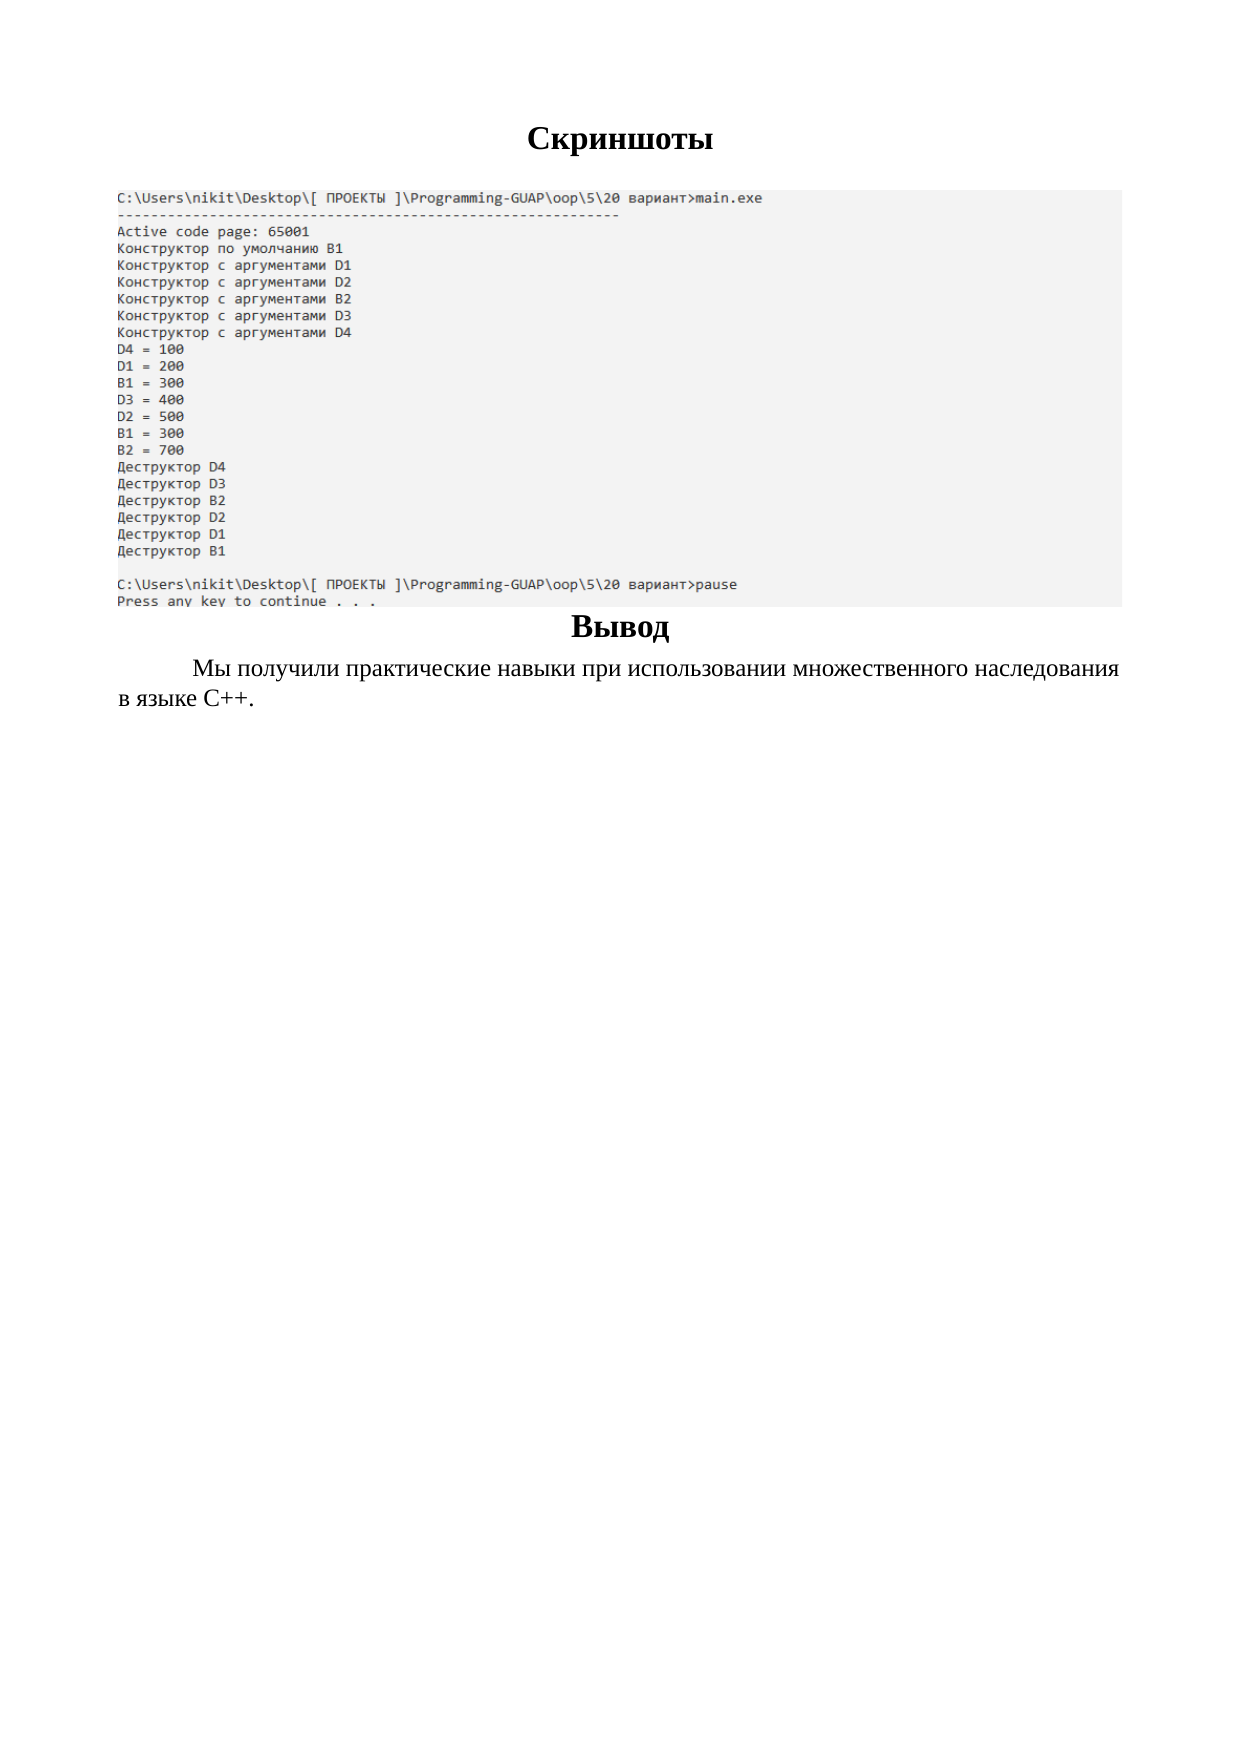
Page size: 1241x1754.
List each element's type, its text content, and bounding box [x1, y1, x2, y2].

text Вывод [118, 607, 1122, 645]
text Мы получили практические навыки при использовании множественного наследования в языке С++. [118, 645, 1122, 712]
text Скриншоты [118, 118, 1122, 156]
picture [118, 190, 1123, 607]
